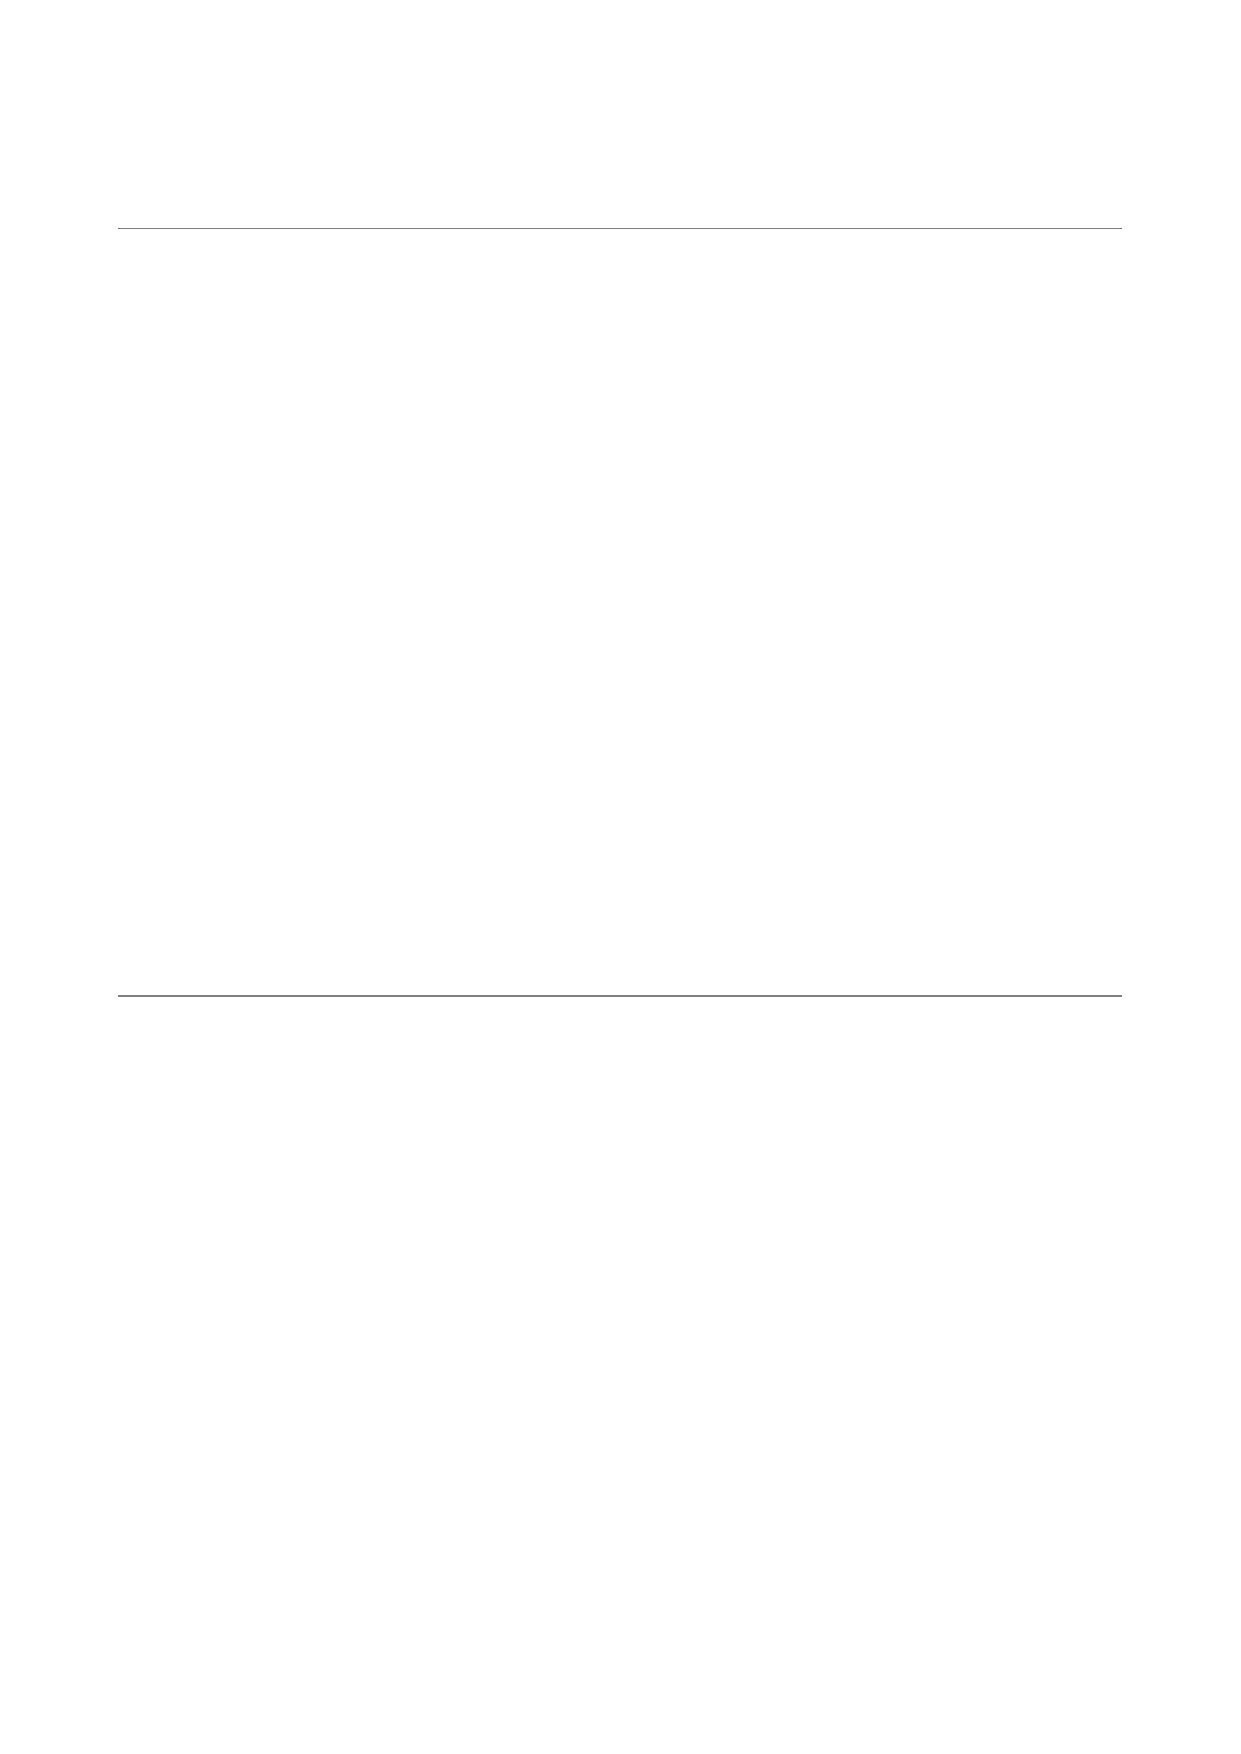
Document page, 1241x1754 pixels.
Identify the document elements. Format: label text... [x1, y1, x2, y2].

subtitle 📌 Итоговое простое объяснение [118, 1050, 1122, 1108]
list имеет такой же прототип, как и obj [162, 1168, 1122, 1199]
table_header Да [494, 353, 784, 387]
list с указанными свойствами (и их флагами) [162, 166, 1122, 194]
text for (let key in obj) clone[key] = obj[key]; [118, 642, 1122, 666]
text Это делает клонирование гораздо точнее, чем: [118, 595, 1122, 623]
table_cell Прототип [118, 491, 494, 526]
table_cell Геттеры, сеттеры [118, 422, 494, 456]
table_header Что копируется? [118, 353, 494, 387]
table_cell ✔ [494, 456, 784, 491]
list не копирует геттеры/сеттеры [162, 743, 1122, 772]
table_cell writable / configurable / enumerable [118, 456, 494, 491]
text Проще: Это набор пар «ключ → значение», где ключом может быть строка (или символ в JS). [118, 1549, 1122, 1611]
list копирует только собственные свойства [162, 886, 1122, 914]
table_cell Значения свойств [118, 387, 494, 422]
text Ассоциативный массив — это структура данных, в которой значения хранятся не под числовыми индексами, как в обычном массиве, а под ключами. [118, 1468, 1122, 1530]
table_cell ✔ [494, 560, 784, 595]
list не копирует флаги свойств [162, 791, 1122, 819]
text Это самый «правильный» способ создать полноценный клон. [118, 1363, 1122, 1392]
table_cell Символьные ключи [118, 526, 494, 560]
list содержит все свойства obj [162, 1218, 1122, 1249]
list перечисляет только enumerable свойства [162, 838, 1122, 867]
table_cell ✔ полностью сохраняется [494, 491, 784, 526]
list с указанным прототипом [162, 118, 1122, 147]
list сохраняет все флаги свойств (даже скрытые!) [162, 1268, 1122, 1297]
table_cell ✔ поверхностно [494, 387, 784, 422]
table_cell ✔ [494, 422, 784, 456]
subtitle 🧩 В итоге клон имеет: [118, 283, 1122, 340]
list не копирует символы [162, 933, 1122, 962]
table_cell Неформатируемые свойства [118, 560, 494, 595]
list копирует геттеры/сеттеры [162, 1316, 1122, 1344]
table_cell ✔ [494, 526, 784, 560]
text Этот код создаёт клон объекта obj, который: [118, 1120, 1122, 1149]
text Потому что цикл: [118, 695, 1122, 724]
